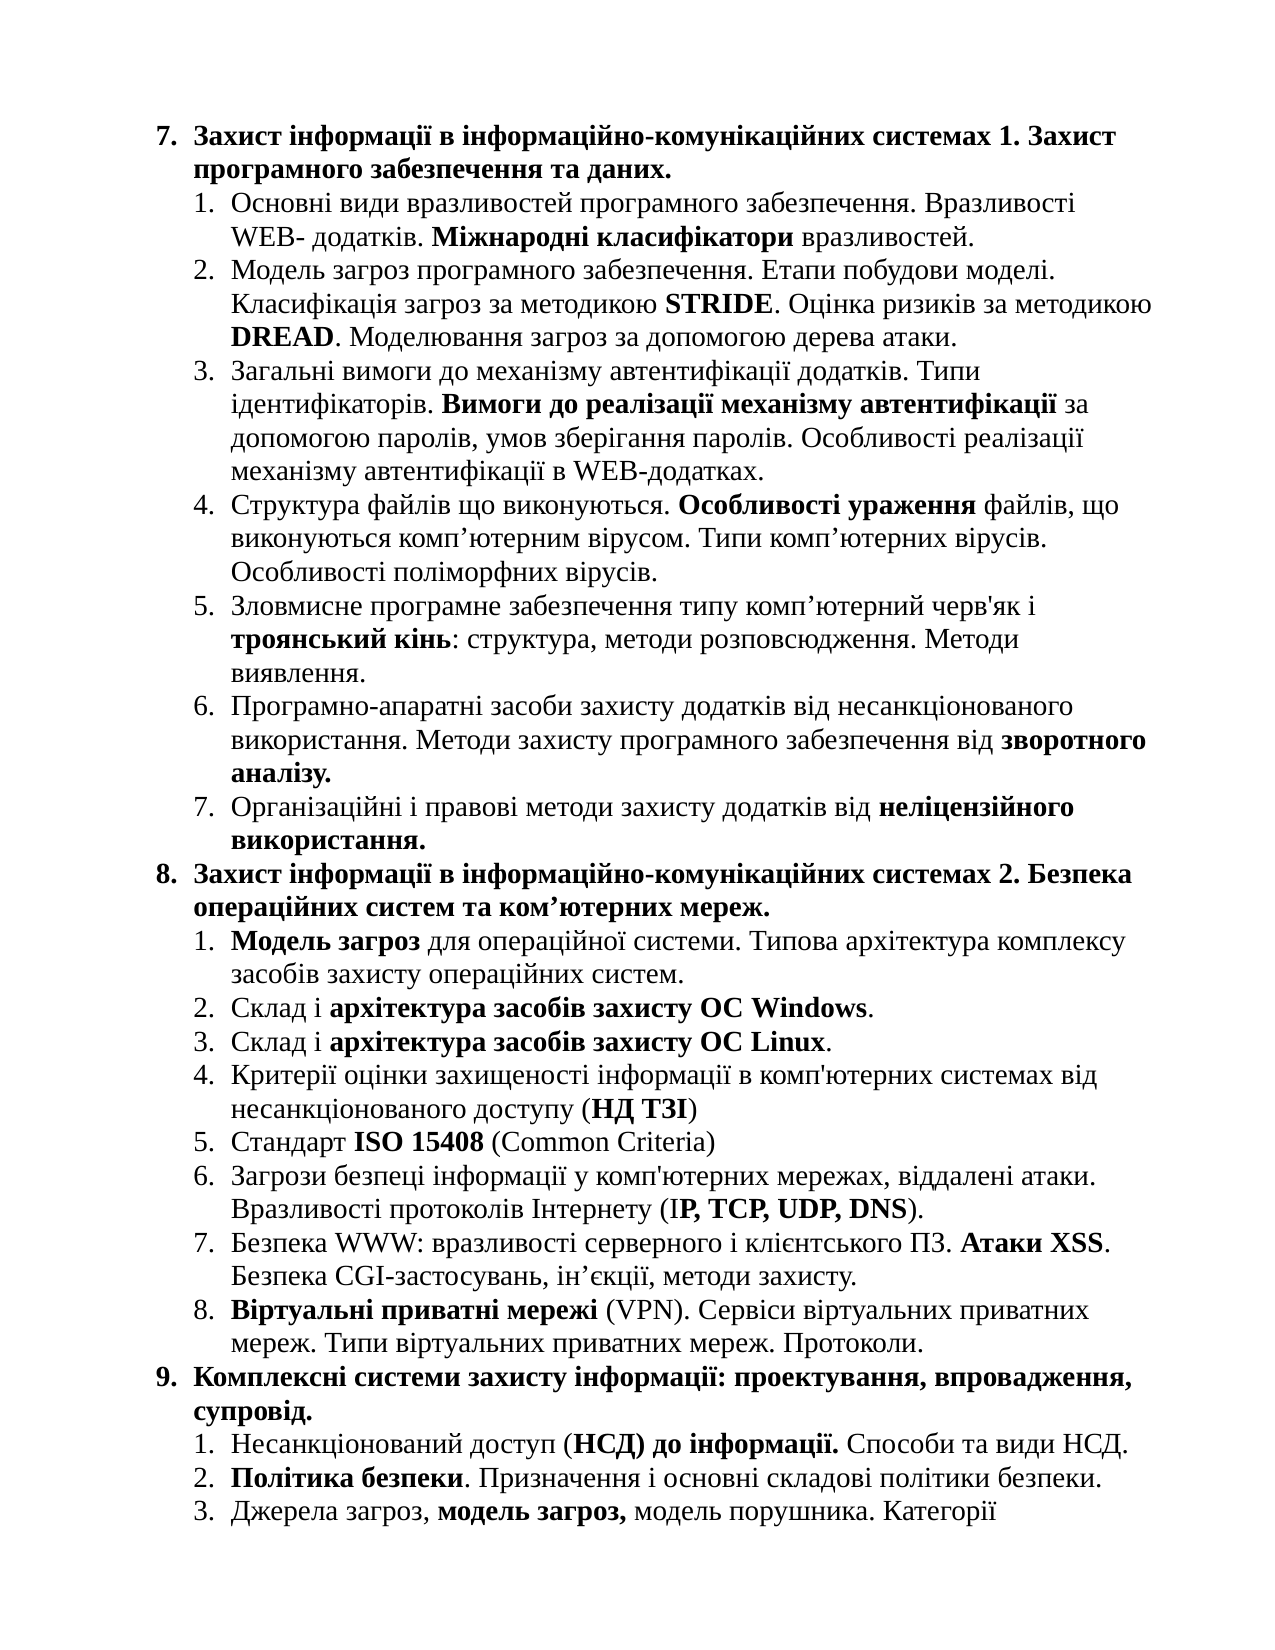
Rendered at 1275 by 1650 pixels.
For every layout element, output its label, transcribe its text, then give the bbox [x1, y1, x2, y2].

list Політика безпеки. Призначення і основні складові політики безпеки. [193, 1460, 1157, 1493]
list Несанкціонований доступ (НСД) до інформації. Способи та види НСД. [193, 1426, 1157, 1460]
list Загальні вимоги до механізму автентифікації додатків. Типи ідентифікаторів. Вимоги до реалізації механізму автентифікації за допомогою паролів, умов зберігання паролів. Особливості реалізації механізму автентифікації в WEB-додатках. [193, 353, 1157, 487]
list Структура файлів що виконуються. Особливості ураження файлів, що виконуються комп’ютерним вірусом. Типи комп’ютерних вірусів. Особливості поліморфних вірусів. [193, 487, 1157, 588]
list Стандарт ISO 15408 (Common Criteria) [193, 1124, 1157, 1158]
list Загрози безпеці інформації у комп'ютерних мережах, віддалені атаки. Вразливості протоколів Інтернету (ІР, ТСР, UDP, DNS). [193, 1158, 1157, 1225]
list Програмно-апаратні засоби захисту додатків від несанкціонованого використання. Методи захисту програмного забезпечення від зворотного аналізу. [193, 688, 1157, 789]
list Зловмисне програмне забезпечення типу комп’ютерний черв'як і троянський кінь: структура, методи розповсюдження. Методи виявлення. [193, 588, 1157, 688]
list Захист інформації в інформаційно-комунікаційних системах 1. Захист програмного забезпечення та даних. [156, 118, 1157, 185]
list Джерела загроз, модель загроз, модель порушника. Категорії [193, 1493, 1157, 1527]
list Організаційні і правові методи захисту додатків від неліцензійного використання. [193, 789, 1157, 856]
list Склад і архітектура засобів захисту OC Linux. [193, 1024, 1157, 1057]
list Модель загроз для операційної системи. Типова архітектура комплексу засобів захисту операційних систем. [193, 923, 1157, 990]
list Віртуальні приватні мережі (VPN). Сервіси віртуальних приватних мереж. Типи віртуальних приватних мереж. Протоколи. [193, 1292, 1157, 1359]
list Комплексні системи захисту інформації: проектування, впровадження, супровід. [156, 1359, 1157, 1426]
list Основні види вразливостей програмного забезпечення. Вразливості WEB- додатків. Міжнародні класифікатори вразливостей. [193, 185, 1157, 252]
list Критерії оцінки захищеності інформації в комп'ютерних системах від несанкціонованого доступу (НД ТЗІ) [193, 1057, 1157, 1124]
list Склад і архітектура засобів захисту ОС Windows. [193, 990, 1157, 1024]
list Захист інформації в інформаційно-комунікаційних системах 2. Безпека операційних систем та ком’ютерних мереж. [156, 856, 1157, 923]
list Модель загроз програмного забезпечення. Етапи побудови моделі. Класифікація загроз за методикою STRIDE. Оцінка ризиків за методикою DREAD. Моделювання загроз за допомогою дерева атаки. [193, 252, 1157, 353]
list Безпека WWW: вразливості серверного і клієнтського ПЗ. Атаки XSS. Безпека CGI-застосувань, ін’єкції, методи захисту. [193, 1225, 1157, 1292]
